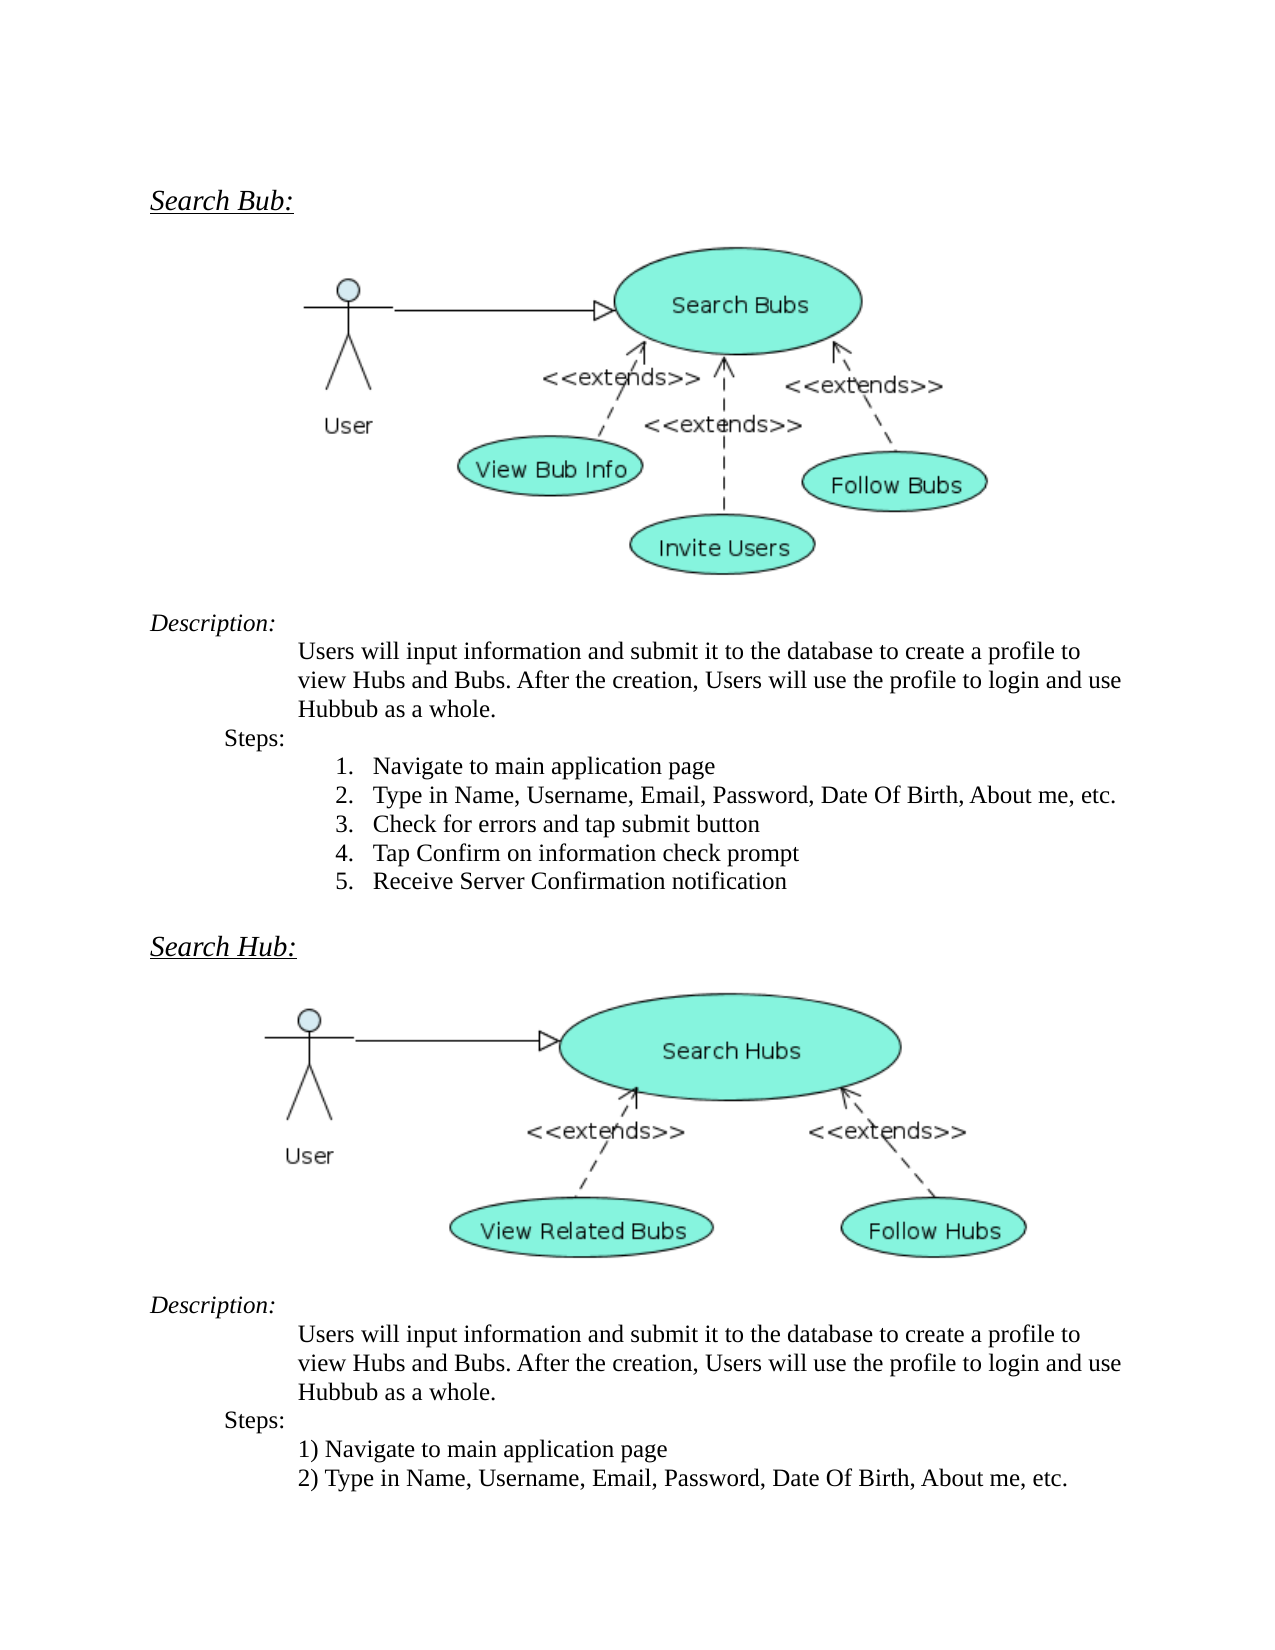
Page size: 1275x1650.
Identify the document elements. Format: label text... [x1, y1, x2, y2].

list Receive Server Confirmation notification [335, 866, 1125, 895]
text Description: [150, 217, 1125, 636]
picture [254, 217, 1021, 608]
text Users will input information and submit it to the database to create a profile to view Hubs and Bubs. After the creation, Users will use the profile to login and use Hubbub as a whole. [150, 1319, 1125, 1405]
text Steps: [150, 723, 1125, 751]
text 1) Navigate to main application page [150, 1434, 1125, 1463]
text Description: [150, 962, 1125, 1319]
text Search Hub: [150, 929, 1125, 962]
text 2) Type in Name, Username, Email, Password, Date Of Birth, About me, etc. [150, 1463, 1125, 1492]
text Steps: [150, 1405, 1125, 1434]
list Type in Name, Username, Email, Password, Date Of Birth, About me, etc. [335, 780, 1125, 809]
list Navigate to main application page [335, 751, 1125, 780]
picture [215, 962, 1060, 1291]
list Check for errors and tap submit button [335, 809, 1125, 838]
text Search Bub: [150, 183, 1125, 217]
list Tap Confirm on information check prompt [335, 838, 1125, 866]
text Users will input information and submit it to the database to create a profile to view Hubs and Bubs. After the creation, Users will use the profile to login and use Hubbub as a whole. [150, 636, 1125, 723]
